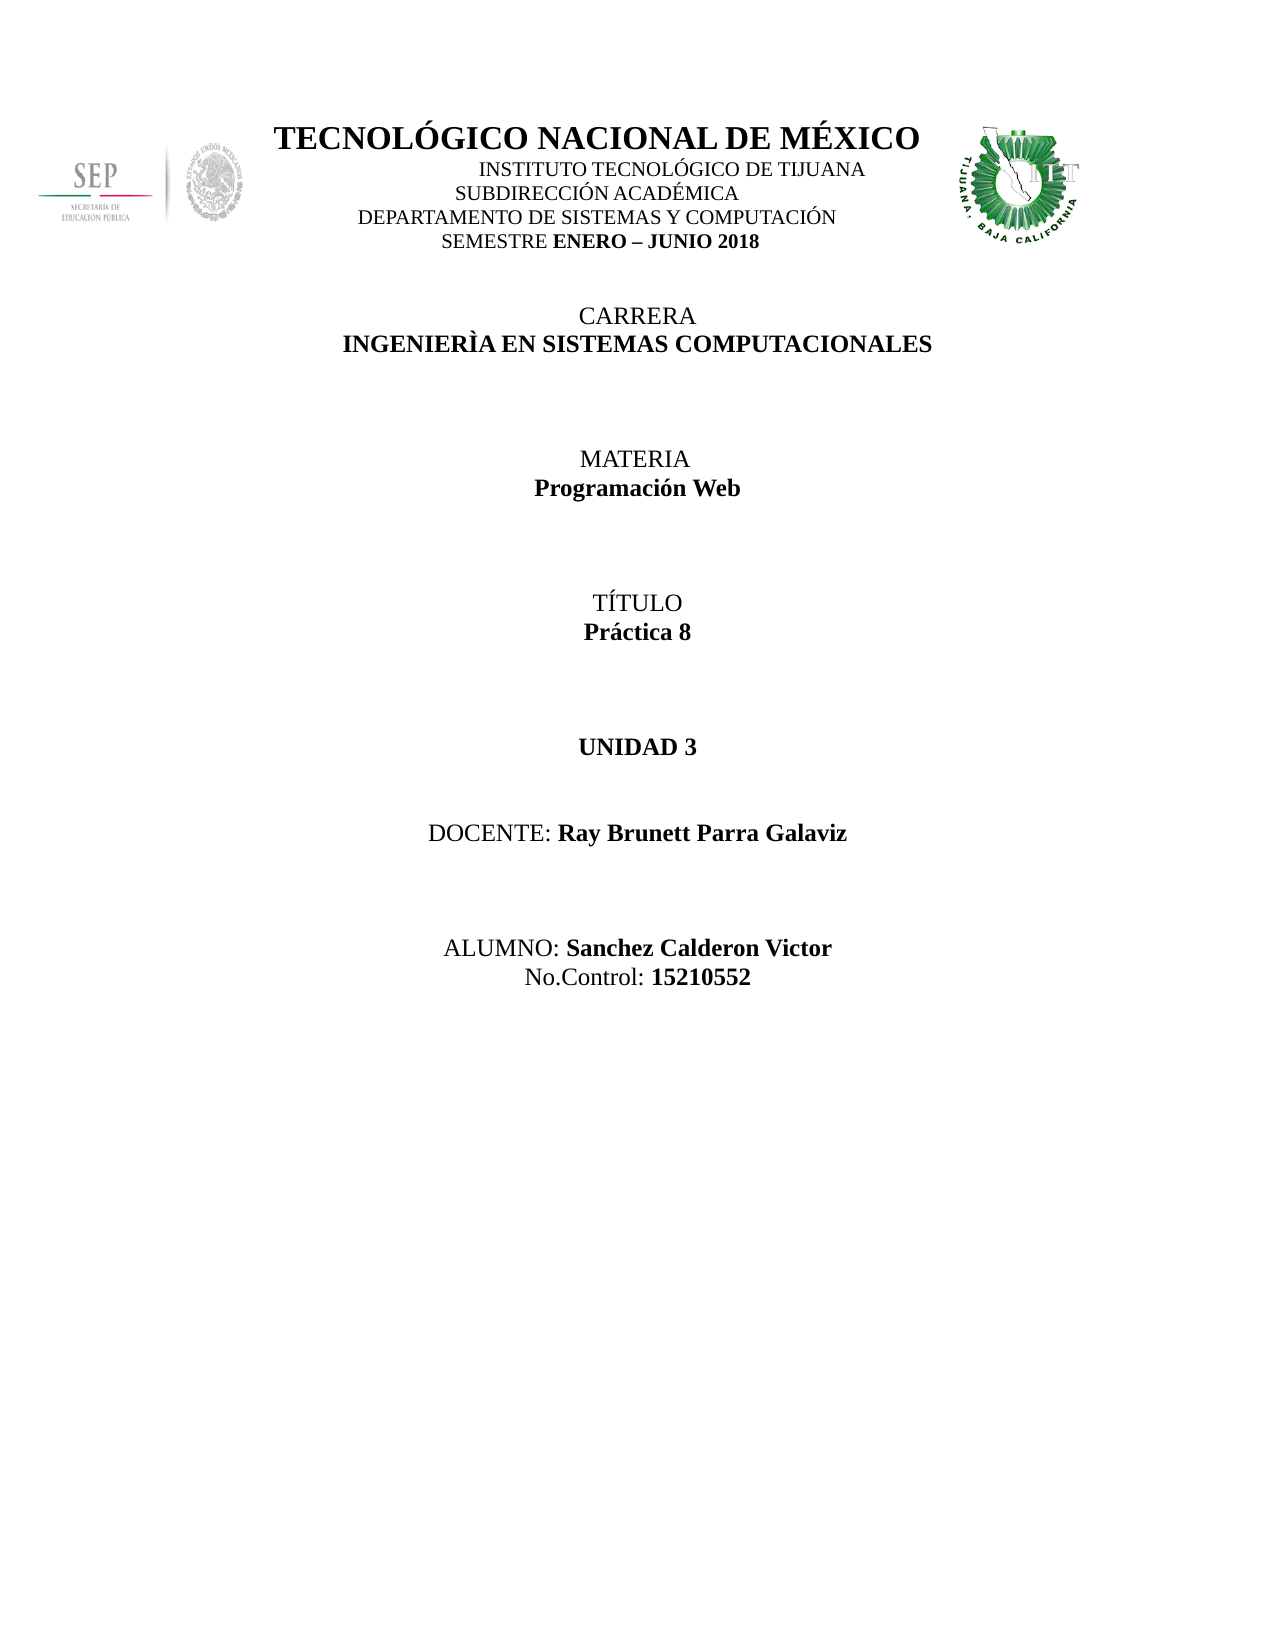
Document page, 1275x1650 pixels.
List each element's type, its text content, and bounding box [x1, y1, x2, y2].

text ALUMNO: Sanchez Calderon Victor [118, 933, 1157, 962]
picture [36, 140, 244, 230]
subtitle [1087, 204, 1157, 229]
subtitle MATERIA [118, 444, 1157, 473]
text [1087, 181, 1157, 204]
text UNIDAD 3 [118, 732, 1157, 761]
subtitle DEPARTAMENTO DE SISTEMAS Y COMPUTACIÓN [244, 204, 951, 229]
subtitle SEMESTRE ENERO – JUNIO 2018 [268, 229, 1157, 253]
subtitle [1087, 156, 1157, 181]
text TÍTULO [118, 588, 1157, 617]
text SUBDIRECCIÓN ACADÉMICA [244, 181, 951, 204]
text Práctica 8 [118, 617, 1157, 646]
text TECNOLÓGICO NACIONAL DE MÉXICO [118, 118, 951, 156]
text No.Control: 15210552 [118, 962, 1157, 991]
text DOCENTE: Ray Brunett Parra Galaviz [118, 818, 1157, 847]
text Programación Web [118, 473, 1157, 502]
subtitle CARRERA [118, 301, 1157, 329]
text [1087, 118, 1157, 156]
text INGENIERÌA EN SISTEMAS COMPUTACIONALES [118, 329, 1157, 358]
picture [951, 118, 1087, 252]
subtitle INSTITUTO TECNOLÓGICO DE TIJUANA [244, 156, 951, 181]
